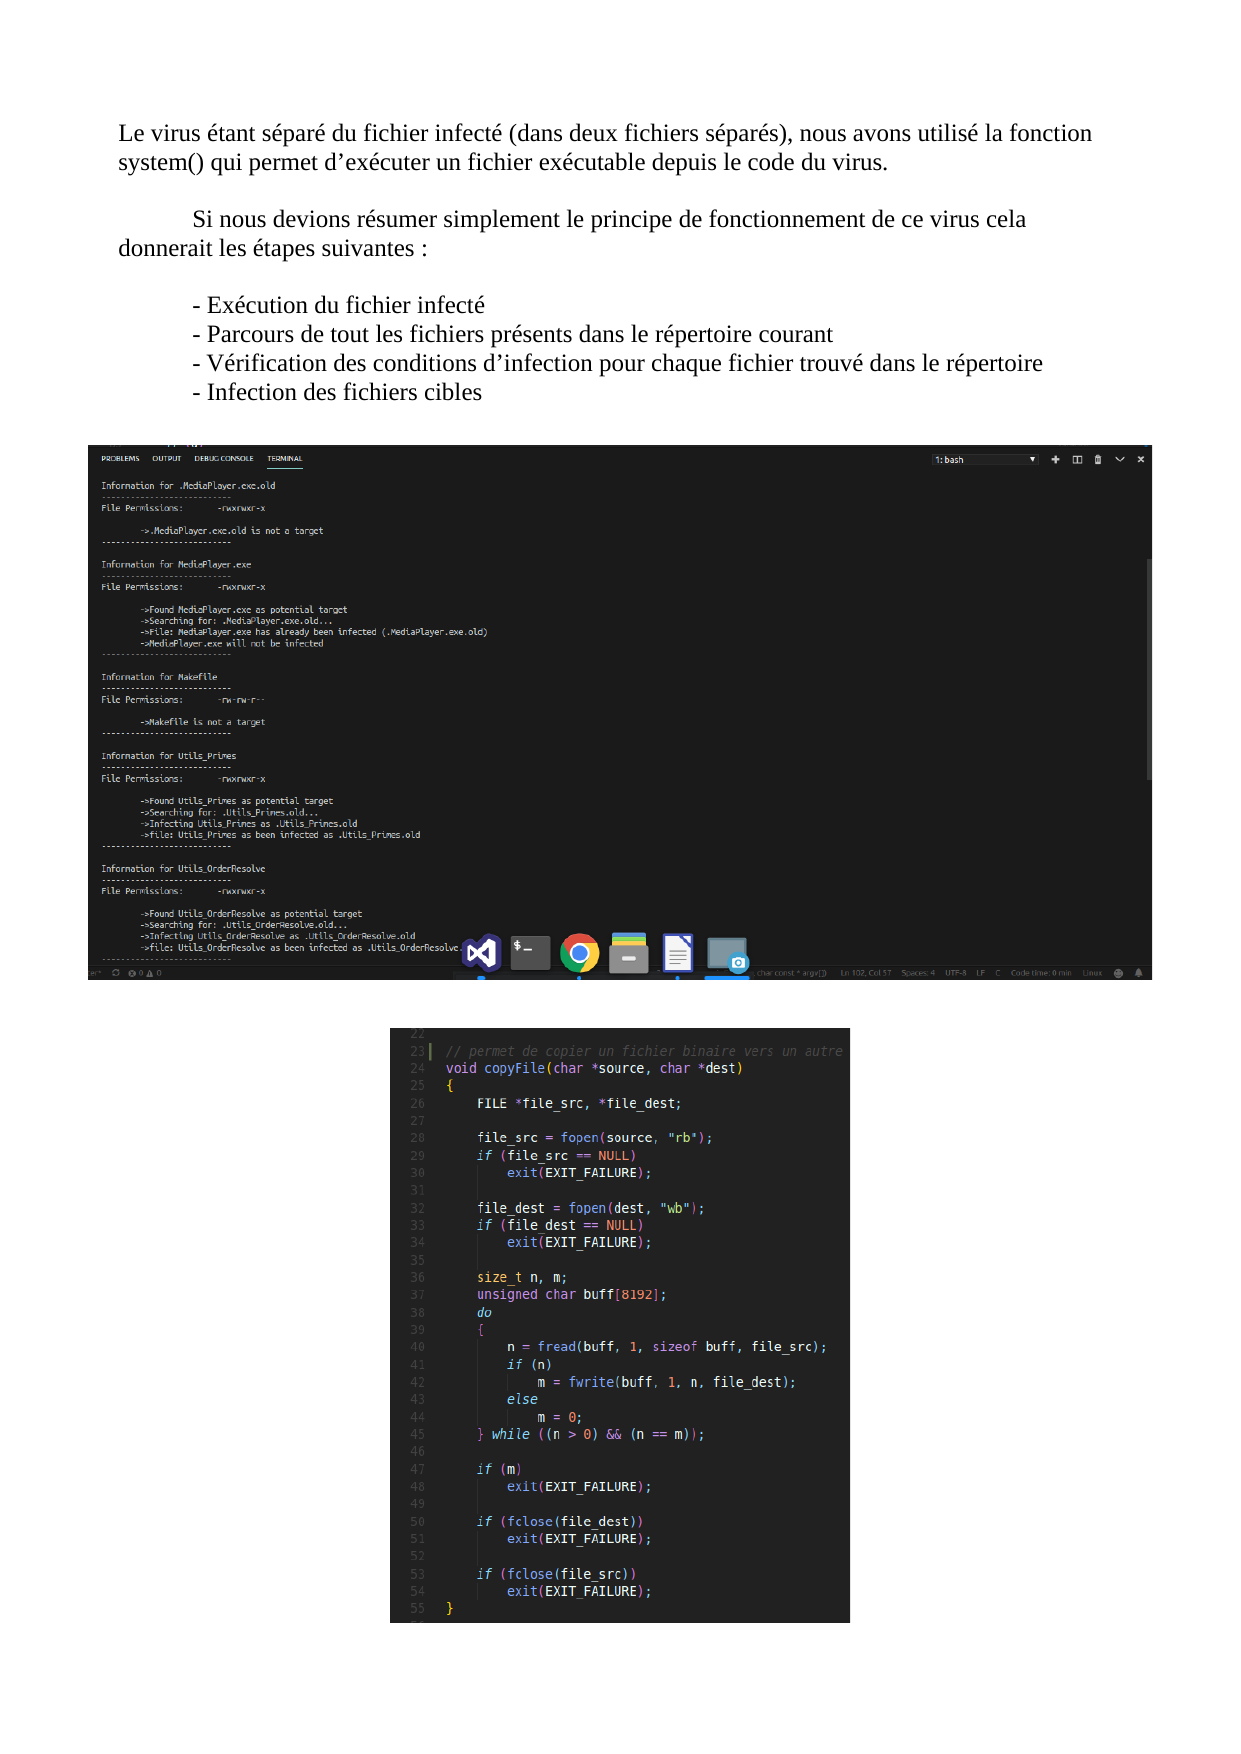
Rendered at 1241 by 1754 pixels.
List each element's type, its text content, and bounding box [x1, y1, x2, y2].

text Si nous devions résumer simplement le principe de fonctionnement de ce virus cela donnerait les étapes suivantes : [118, 204, 1122, 262]
text - Parcours de tout les fichiers présents dans le répertoire courant [118, 319, 1122, 348]
picture [390, 1028, 449, 1623]
picture [88, 445, 1153, 980]
text - Vérification des conditions d’infection pour chaque fichier trouvé dans le répertoire [118, 348, 1122, 377]
text - Exécution du fichier infecté [118, 291, 1122, 319]
text - Infection des fichiers cibles [118, 377, 1122, 406]
text Le virus étant séparé du fichier infecté (dans deux fichiers séparés), nous avons utilisé la fonction system() qui permet d’exécuter un fichier exécutable depuis le code du virus. [118, 118, 1122, 176]
